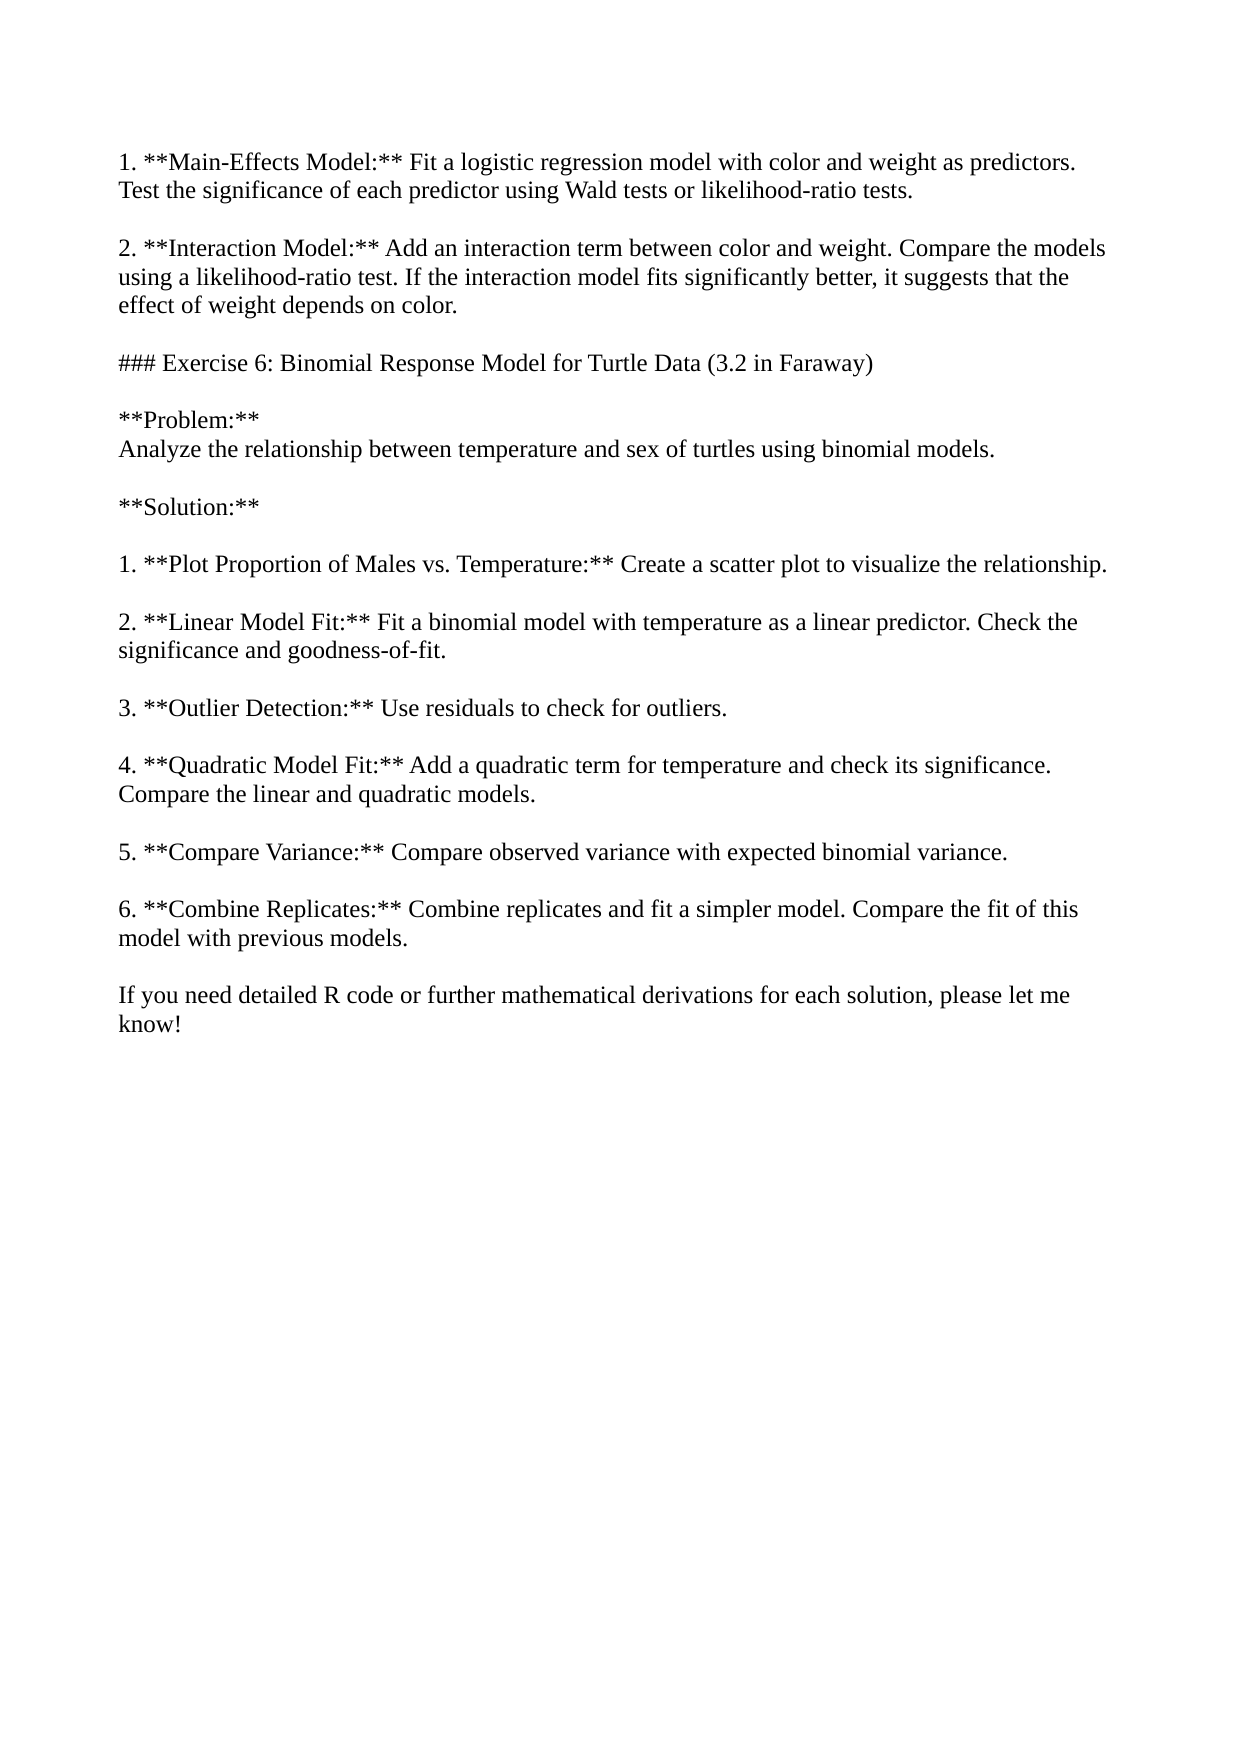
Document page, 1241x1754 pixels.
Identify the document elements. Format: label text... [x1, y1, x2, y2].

text ### Exercise 6: Binomial Response Model for Turtle Data (3.2 in Faraway) [118, 348, 1122, 377]
text 2. **Linear Model Fit:** Fit a binomial model with temperature as a linear predictor. Check the significance and goodness-of-fit. [118, 607, 1122, 664]
text **Problem:** [118, 406, 1122, 434]
text 1. **Plot Proportion of Males vs. Temperature:** Create a scatter plot to visualize the relationship. [118, 549, 1122, 578]
text **Solution:** [118, 492, 1122, 521]
text If you need detailed R code or further mathematical derivations for each solution, please let me know! [118, 981, 1122, 1038]
text 1. **Main-Effects Model:** Fit a logistic regression model with color and weight as predictors. Test the significance of each predictor using Wald tests or likelihood-ratio tests. [118, 147, 1122, 204]
text 2. **Interaction Model:** Add an interaction term between color and weight. Compare the models using a likelihood-ratio test. If the interaction model fits significantly better, it suggests that the effect of weight depends on color. [118, 233, 1122, 319]
text 3. **Outlier Detection:** Use residuals to check for outliers. [118, 693, 1122, 722]
text 5. **Compare Variance:** Compare observed variance with expected binomial variance. [118, 837, 1122, 866]
text Analyze the relationship between temperature and sex of turtles using binomial models. [118, 434, 1122, 463]
text 6. **Combine Replicates:** Combine replicates and fit a simpler model. Compare the fit of this model with previous models. [118, 894, 1122, 952]
text 4. **Quadratic Model Fit:** Add a quadratic term for temperature and check its significance. Compare the linear and quadratic models. [118, 751, 1122, 808]
